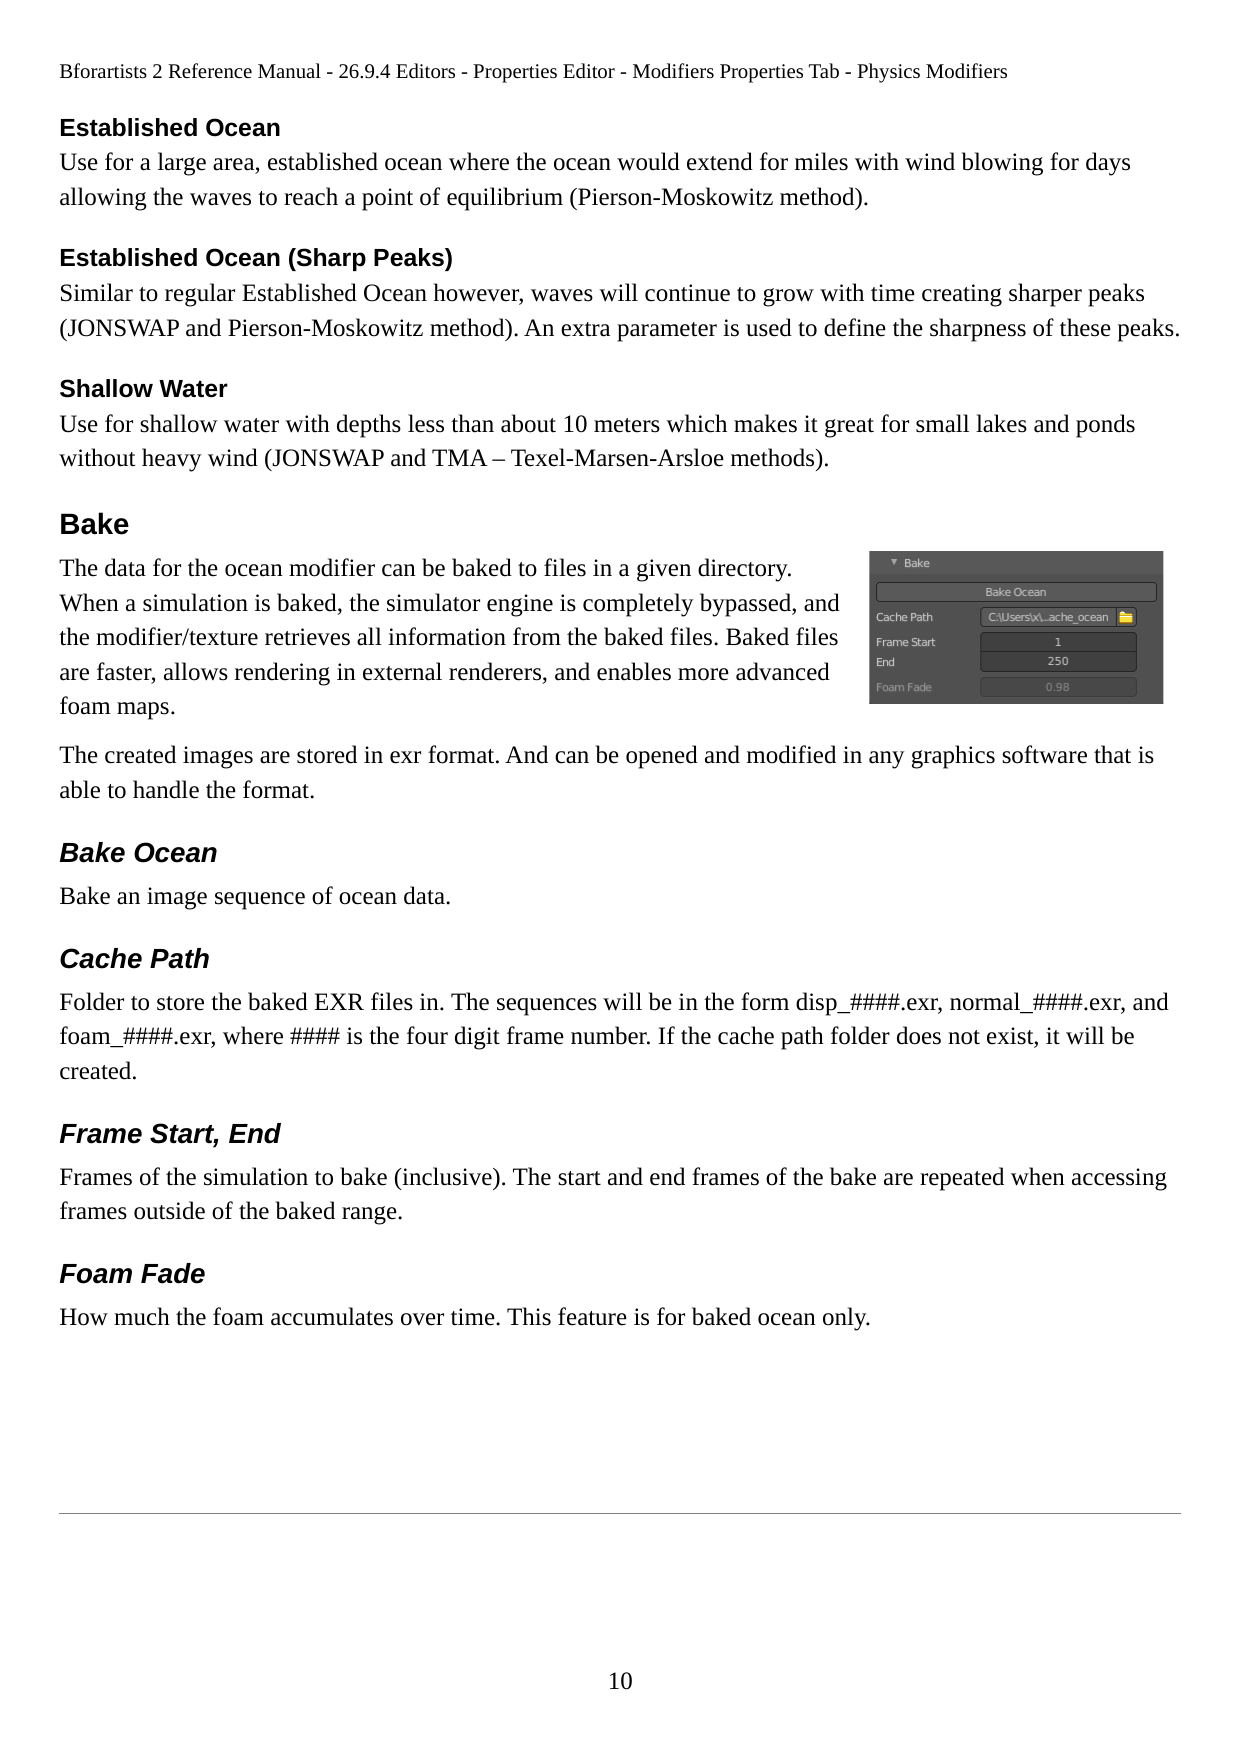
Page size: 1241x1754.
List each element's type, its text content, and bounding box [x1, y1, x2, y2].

subtitle Bake Ocean [59, 836, 1181, 868]
picture [869, 551, 1164, 704]
subtitle Established Ocean [59, 113, 1181, 141]
subtitle Bake [59, 507, 1181, 541]
subtitle Cache Path [59, 942, 1181, 974]
text Folder to store the baked EXR files in. The sequences will be in the form disp_####.exr, normal_####.exr, and foam_####.exr, where #### is the four digit frame number. If the cache path folder does not exist, it will be created. [59, 987, 1181, 1084]
subtitle Shallow Water [59, 374, 1181, 403]
text The data for the ocean modifier can be baked to files in a given directory. When a simulation is baked, the simulator engine is completely bypassed, and the modifier/texture retrieves all information from the baked files. Baked files are faster, allows rendering in external renderers, and enables more advanced foam maps. [59, 553, 1181, 720]
text Similar to regular Established Ocean however, waves will continue to grow with time creating sharper peaks (JONSWAP and Pierson-Moskowitz method). An extra parameter is used to define the sharpness of these peaks. [59, 278, 1181, 341]
subtitle Established Ocean (Sharp Peaks) [59, 243, 1181, 272]
text Frames of the simulation to bake (inclusive). The start and end frames of the bake are repeated when accessing frames outside of the baked range. [59, 1162, 1181, 1225]
subtitle Frame Start, End [59, 1117, 1181, 1149]
subtitle Foam Fade [59, 1258, 1181, 1289]
text How much the foam accumulates over time. This feature is for baked ocean only. [59, 1302, 1181, 1331]
text Bake an image sequence of ocean data. [59, 881, 1181, 909]
text Use for a large area, established ocean where the ocean would extend for miles with wind blowing for days allowing the waves to reach a point of equilibrium (Pierson-Moskowitz method). [59, 147, 1181, 211]
text Use for shallow water with depths less than about 10 meters which makes it great for small lakes and ponds without heavy wind (JONSWAP and TMA – Texel-Marsen-Arsloe methods). [59, 409, 1181, 472]
text The created images are stored in exr format. And can be opened and modified in any graphics software that is able to handle the format. [59, 740, 1181, 804]
